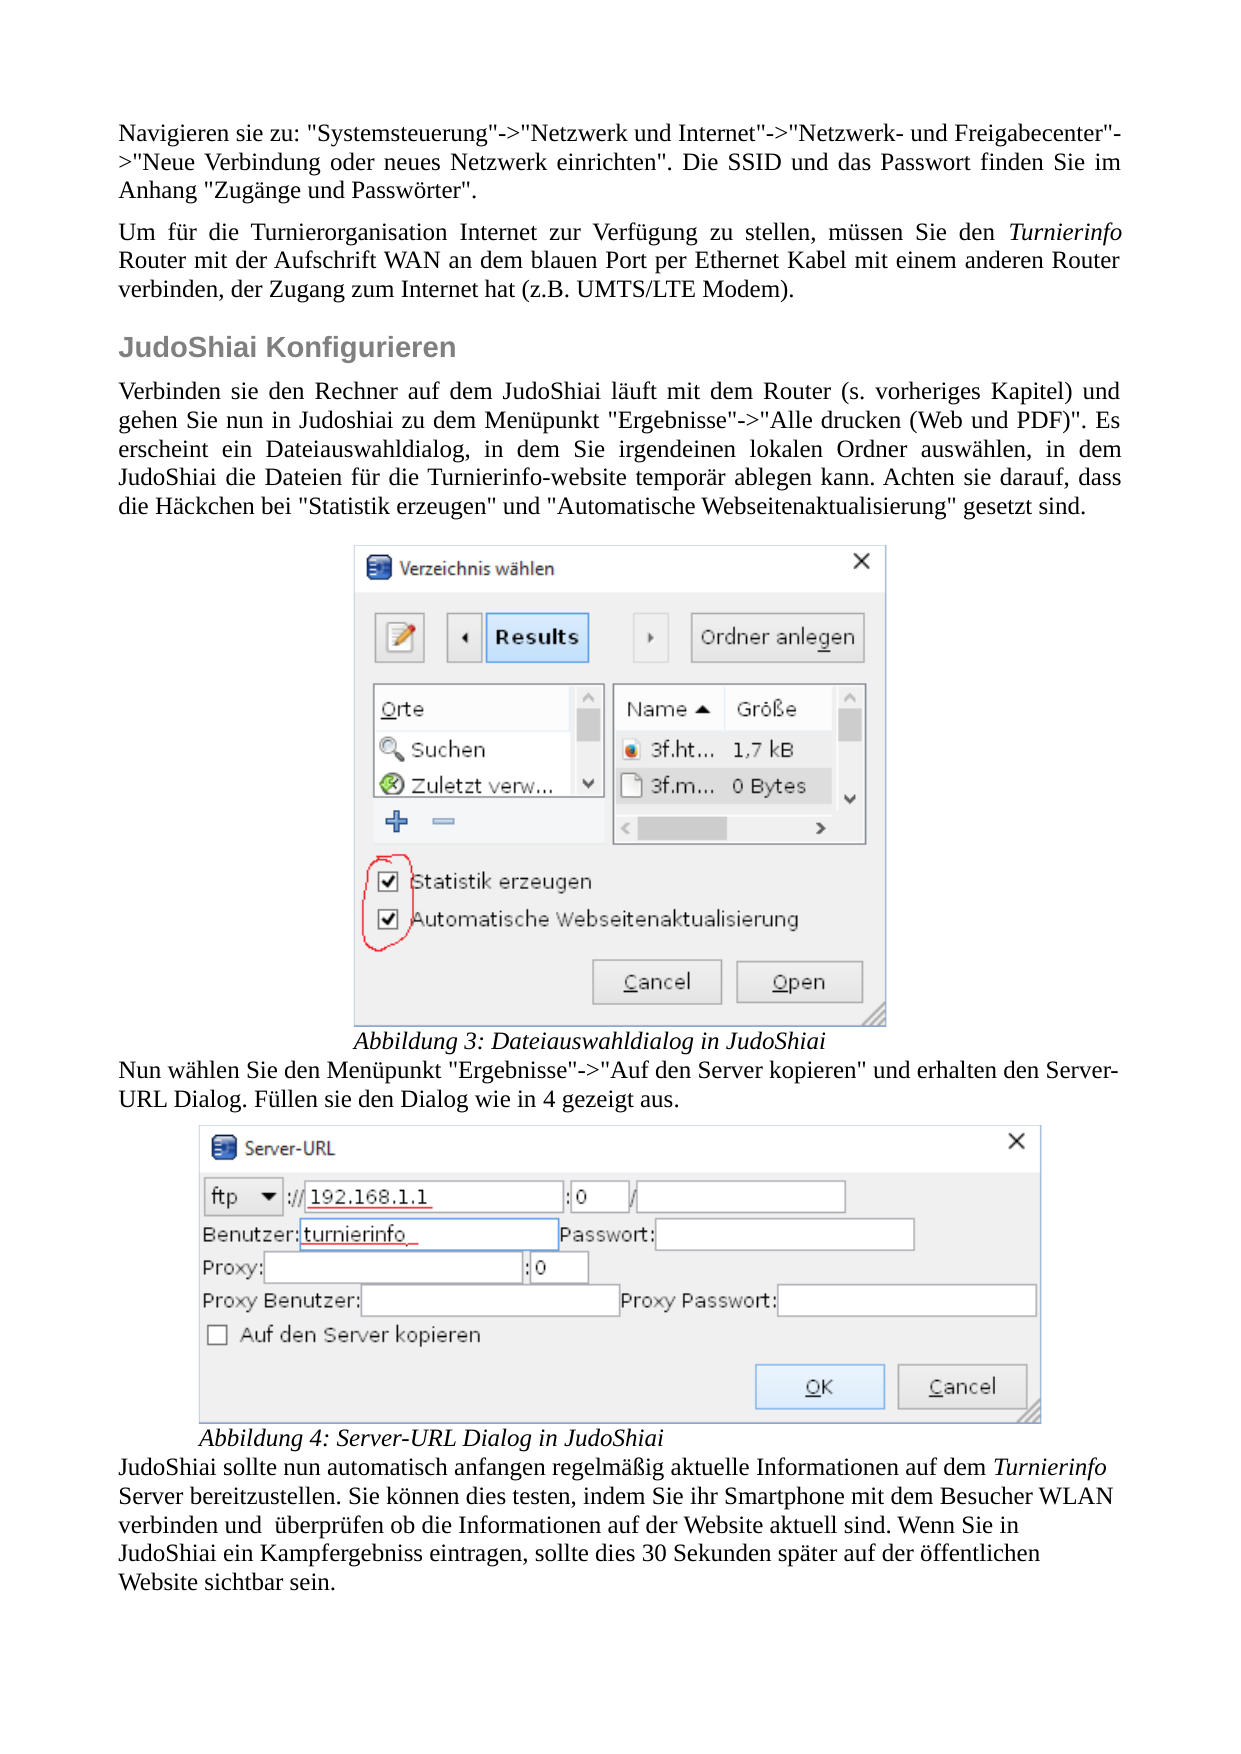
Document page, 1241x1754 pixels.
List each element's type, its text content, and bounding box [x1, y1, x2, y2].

text Nun wählen Sie den Menüpunkt "Ergebnisse"->"Auf den Server kopieren" und erhalten den Server-URL Dialog. Füllen sie den Dialog wie in Abbildung 4 gezeigt aus. [118, 532, 1122, 1112]
picture [353, 545, 887, 1027]
subtitle JudoShiai Konfigurieren [118, 330, 1122, 364]
text Verbinden sie den Rechner auf dem JudoShiai läuft mit dem Router (s. vorheriges Kapitel) und gehen Sie nun in Judoshiai zu dem Menüpunkt "Ergebnisse"->"Alle drucken (Web und PDF)". Es erscheint ein Datei­auswahl­dialog, in dem Sie irgendeinen lokalen Ordner auswählen, in dem JudoShiai die Dateien für die Turnier­info-website temporär ablegen kann. Achten sie darauf, dass die Häckchen bei "Statistik erzeugen" und "Automatische Webseitenaktualisierung" gesetzt sind. [118, 376, 1122, 520]
text Abbildung 3: Dateiauswahldialog in JudoShiai [354, 1027, 887, 1055]
text Abbildung 4: Server-URL Dialog in JudoShiai [199, 1424, 1041, 1452]
text Navigieren sie zu: "Systemsteuerung"->"Netzwerk und Internet"->"Netzwerk- und Freigabecenter"->"Neue Verbindung oder neues Netzwerk einrichten". Die SSID und das Passwort finden Sie im Anhang "Zugänge und Passwörter". [118, 118, 1122, 204]
text Um für die Turnierorganisation Internet zur Verfügung zu stellen, müssen Sie den Turnierinfo Router mit der Aufschrift WAN an dem blauen Port per Ethernet Kabel mit einem anderen Router verbinden, der Zugang zum Internet hat (z.B. UMTS/LTE Modem). [118, 217, 1122, 303]
picture [198, 1125, 1042, 1424]
text JudoShiai sollte nun automatisch anfangen regelmäßig aktuelle Informationen auf dem Turnierinfo Server bereitzustellen. Sie können dies testen, indem Sie ihr Smartphone mit dem Besucher WLAN verbinden und überprüfen ob die Informationen auf der Website aktuell sind. Wenn Sie in JudoShiai ein Kampfergebniss eintragen, sollte dies 30 Sekunden später auf der öffentlichen Website sichtbar sein. [118, 1125, 1122, 1596]
